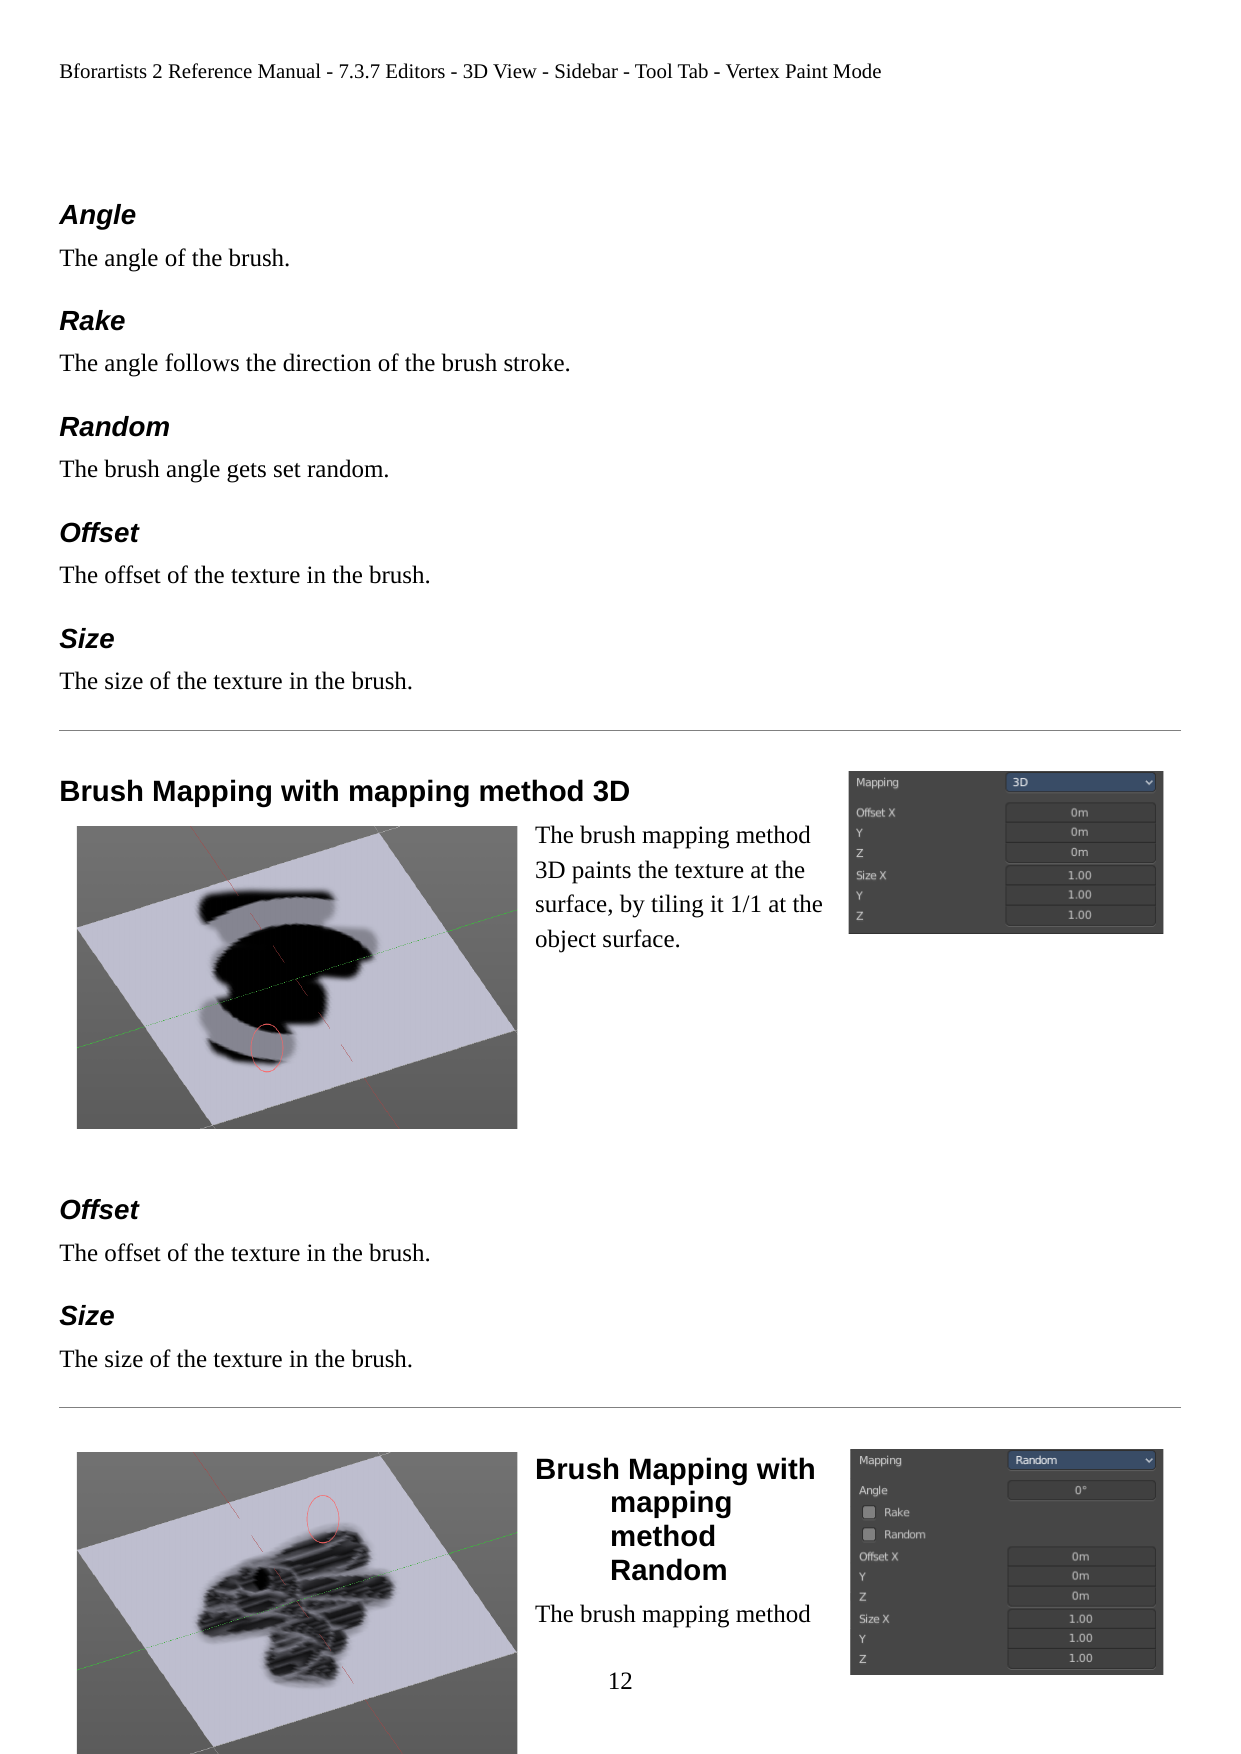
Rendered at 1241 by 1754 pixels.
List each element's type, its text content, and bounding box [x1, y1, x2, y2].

text The size of the texture in the brush. [59, 666, 1181, 695]
text The size of the texture in the brush. [59, 1344, 1181, 1372]
text The angle of the brush. [59, 243, 1181, 271]
picture [76, 826, 518, 1129]
subtitle Size [59, 622, 1181, 654]
subtitle Offset [59, 516, 1181, 548]
subtitle Size [59, 1299, 1181, 1331]
picture [76, 1452, 518, 1754]
subtitle [1164, 1452, 1181, 1587]
subtitle Rake [59, 304, 1181, 336]
text The brush angle gets set random. [59, 454, 1181, 483]
text The offset of the texture in the brush. [59, 560, 1181, 589]
text The offset of the texture in the brush. [59, 1238, 1181, 1267]
subtitle Offset [59, 1193, 1181, 1225]
text The brush mapping method [518, 1599, 850, 1628]
text The angle follows the direction of the brush stroke. [59, 348, 1181, 377]
subtitle Brush Mapping with mapping method 3D [59, 774, 848, 808]
subtitle Angle [59, 198, 1181, 230]
picture [848, 771, 1164, 934]
text The brush mapping method 3D paints the texture at the surface, by tiling it 1/1 at the object surface. [59, 820, 1181, 953]
picture [850, 1449, 1164, 1675]
subtitle Brush Mapping with mapping method Random [518, 1452, 850, 1587]
subtitle Random [59, 410, 1181, 442]
subtitle [59, 1452, 76, 1587]
